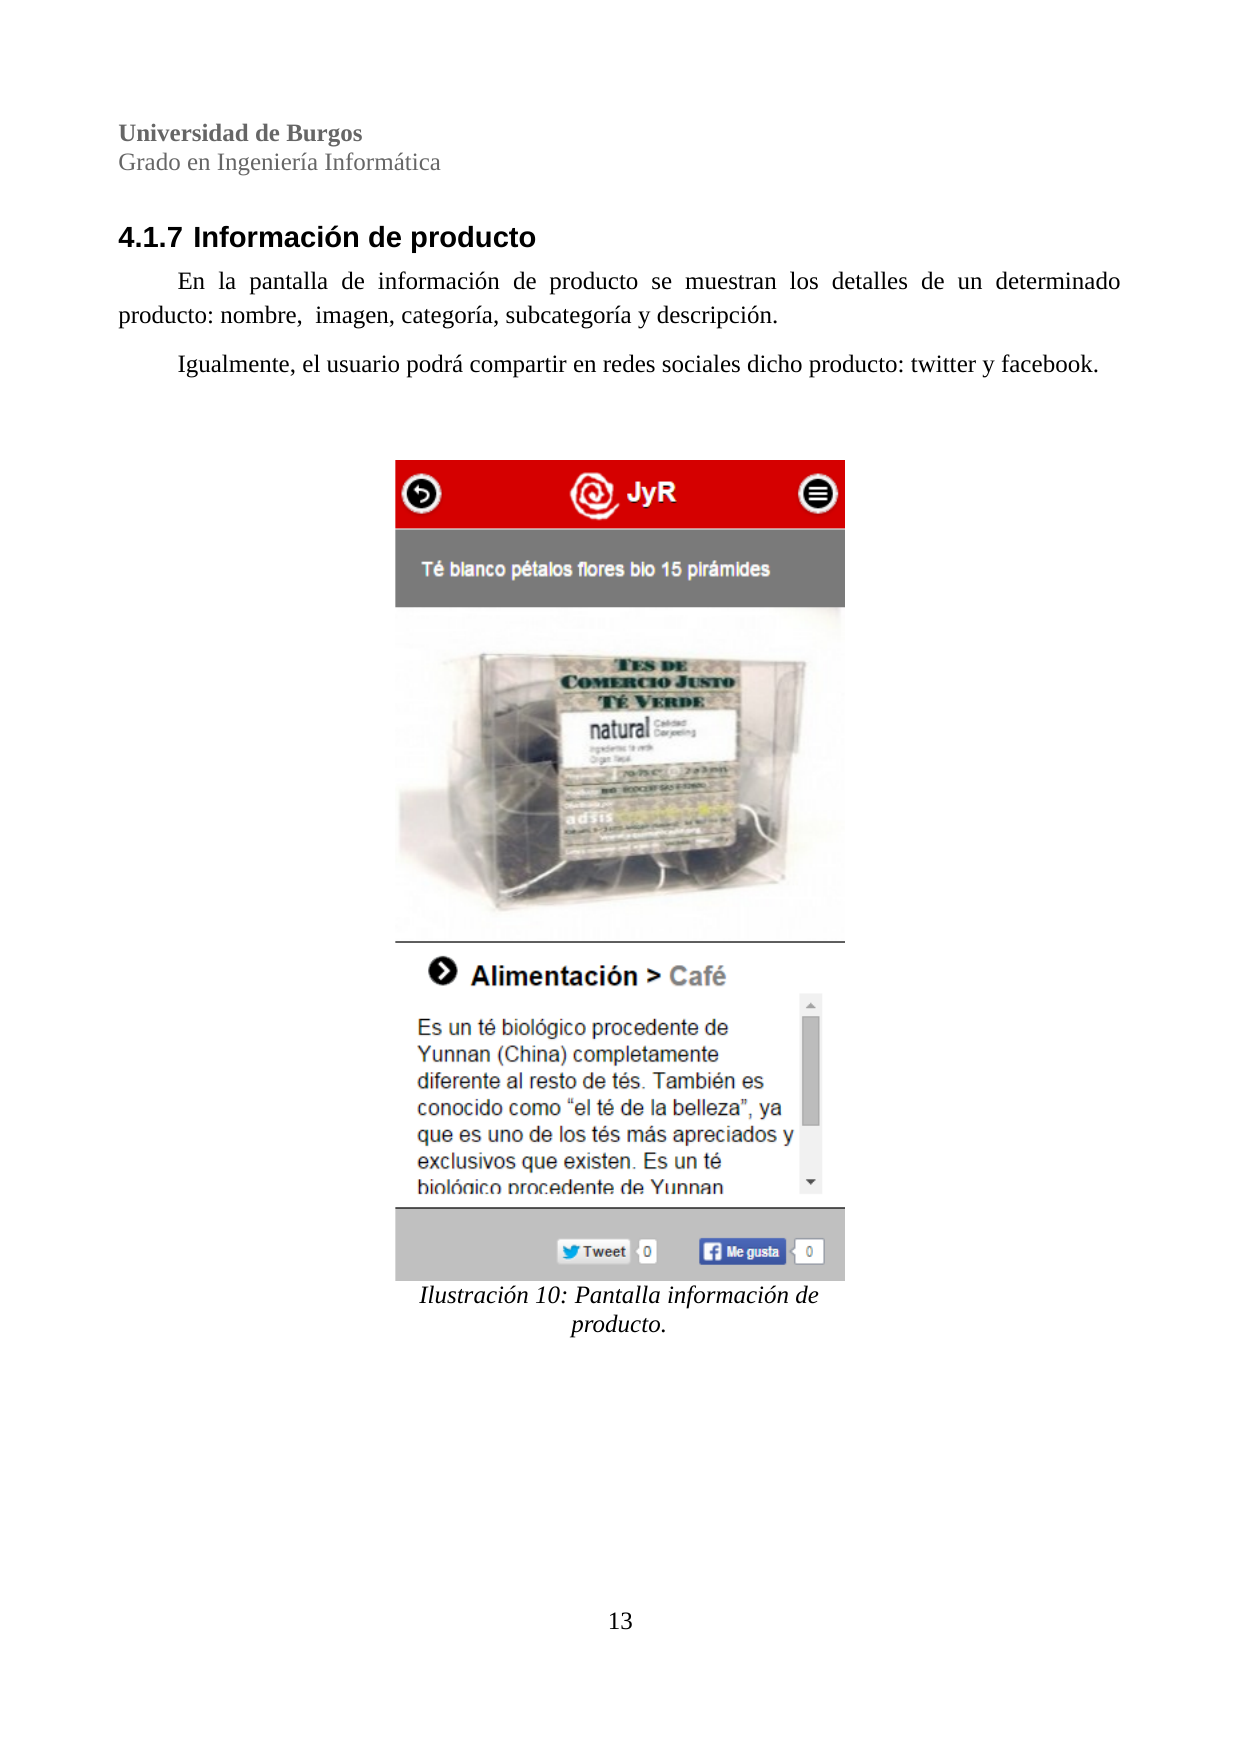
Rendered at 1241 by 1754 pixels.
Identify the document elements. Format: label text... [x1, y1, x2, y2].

picture [395, 460, 845, 1281]
subtitle Información de producto [118, 220, 1122, 253]
text En la pantalla de información de producto se muestran los detalles de un determinado producto: nombre, imagen, categoría, subcategoría y descripción. [118, 266, 1122, 329]
text Igualmente, el usuario podrá compartir en redes sociales dicho producto: twitter y facebook. [118, 349, 1122, 378]
text Ilustración 10: Pantalla información de producto. [395, 1281, 845, 1338]
